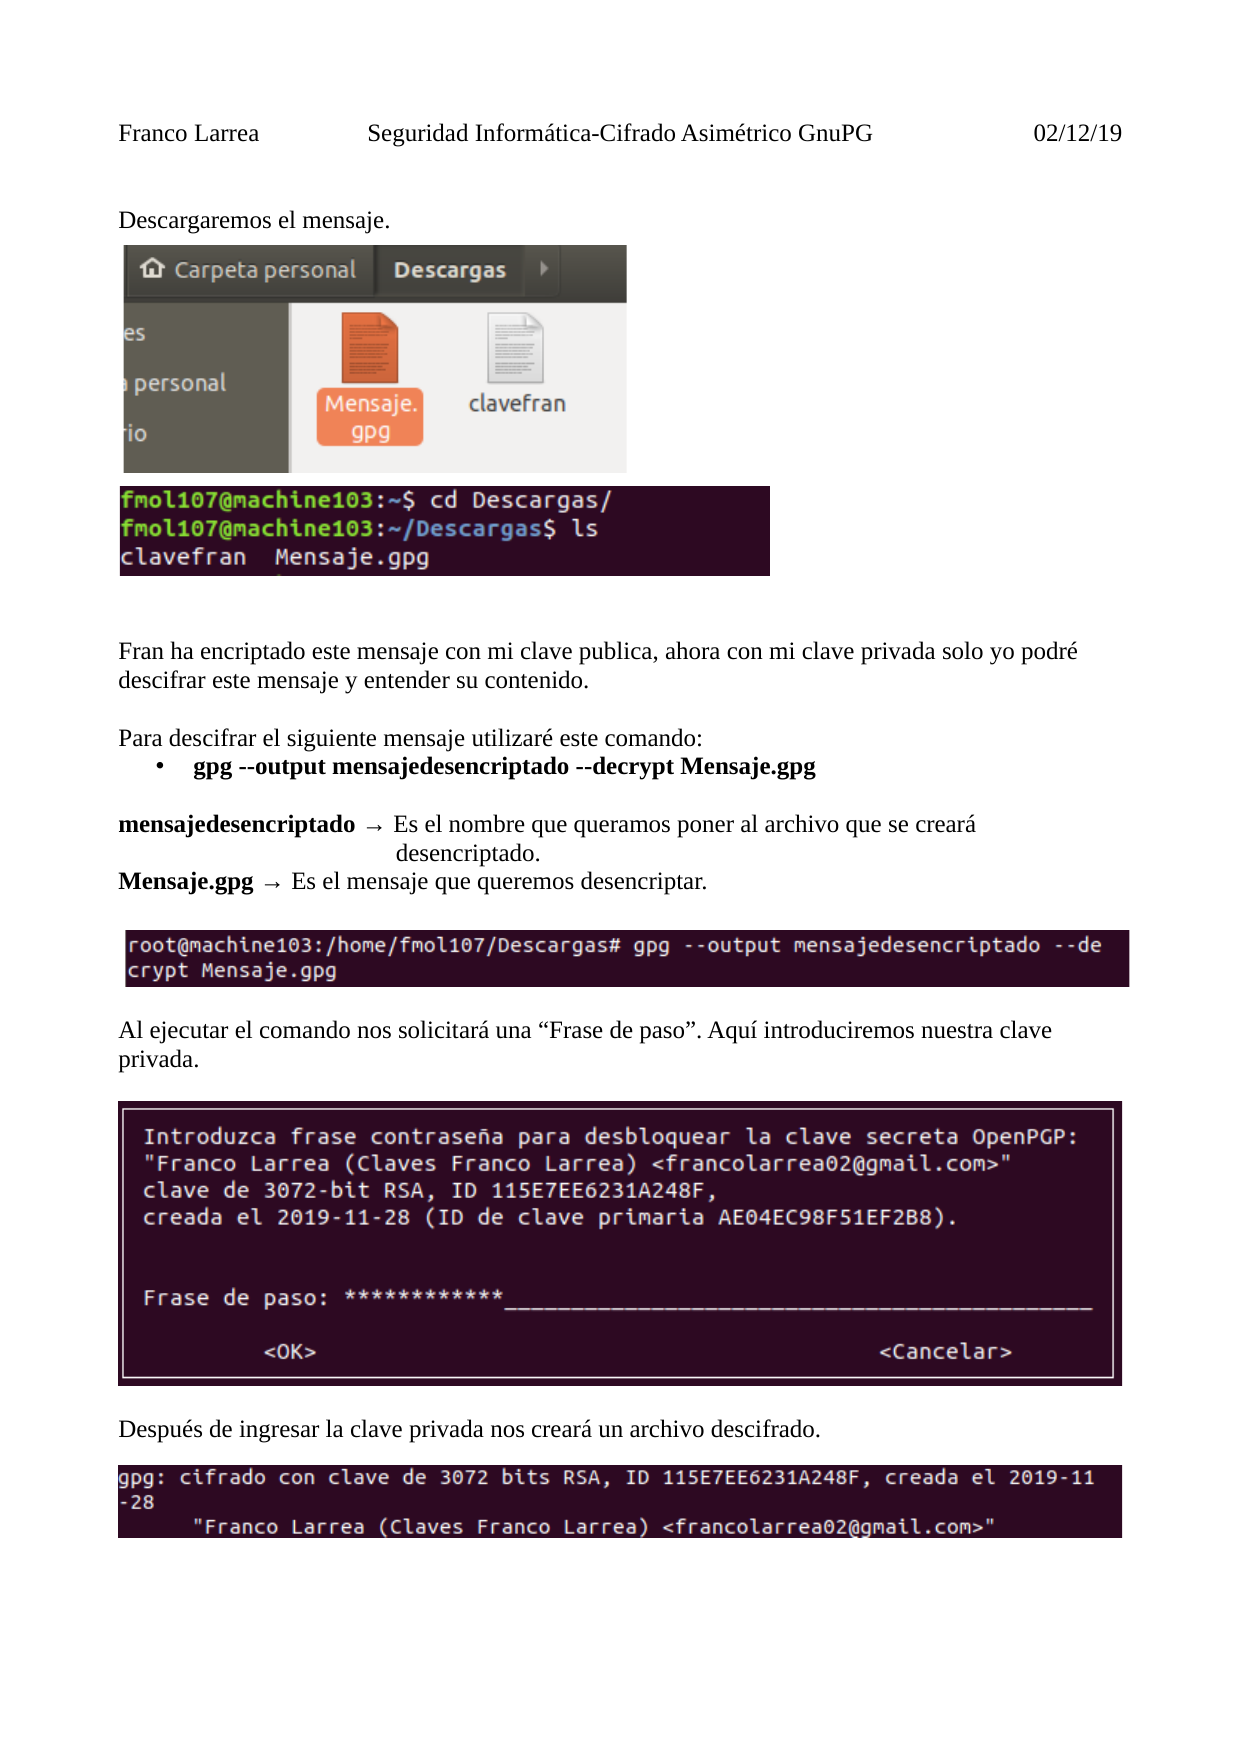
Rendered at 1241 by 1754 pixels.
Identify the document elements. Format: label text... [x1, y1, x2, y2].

text Para descifrar el siguiente mensaje utilizaré este comando: [118, 723, 1122, 751]
picture [118, 1101, 1123, 1386]
text mensajedesencriptado → Es el nombre que queramos poner al archivo que se creará desencriptado. [118, 809, 1122, 866]
text Mensaje.gpg → Es el mensaje que queremos desencriptar. [118, 866, 1122, 895]
picture [125, 930, 1130, 987]
picture [123, 245, 627, 473]
text Después de ingresar la clave privada nos creará un archivo descifrado. [118, 1414, 1122, 1443]
text Fran ha encriptado este mensaje con mi clave publica, ahora con mi clave privada solo yo podré descifrar este mensaje y entender su contenido. [118, 636, 1122, 694]
picture [118, 1465, 1123, 1538]
text Descargaremos el mensaje. [118, 205, 1122, 234]
list gpg --output mensajedesencriptado --decrypt Mensaje.gpg [156, 751, 1122, 780]
picture [119, 486, 770, 576]
text Al ejecutar el comando nos solicitará una “Frase de paso”. Aquí introduciremos nuestra clave privada. [118, 1015, 1122, 1073]
